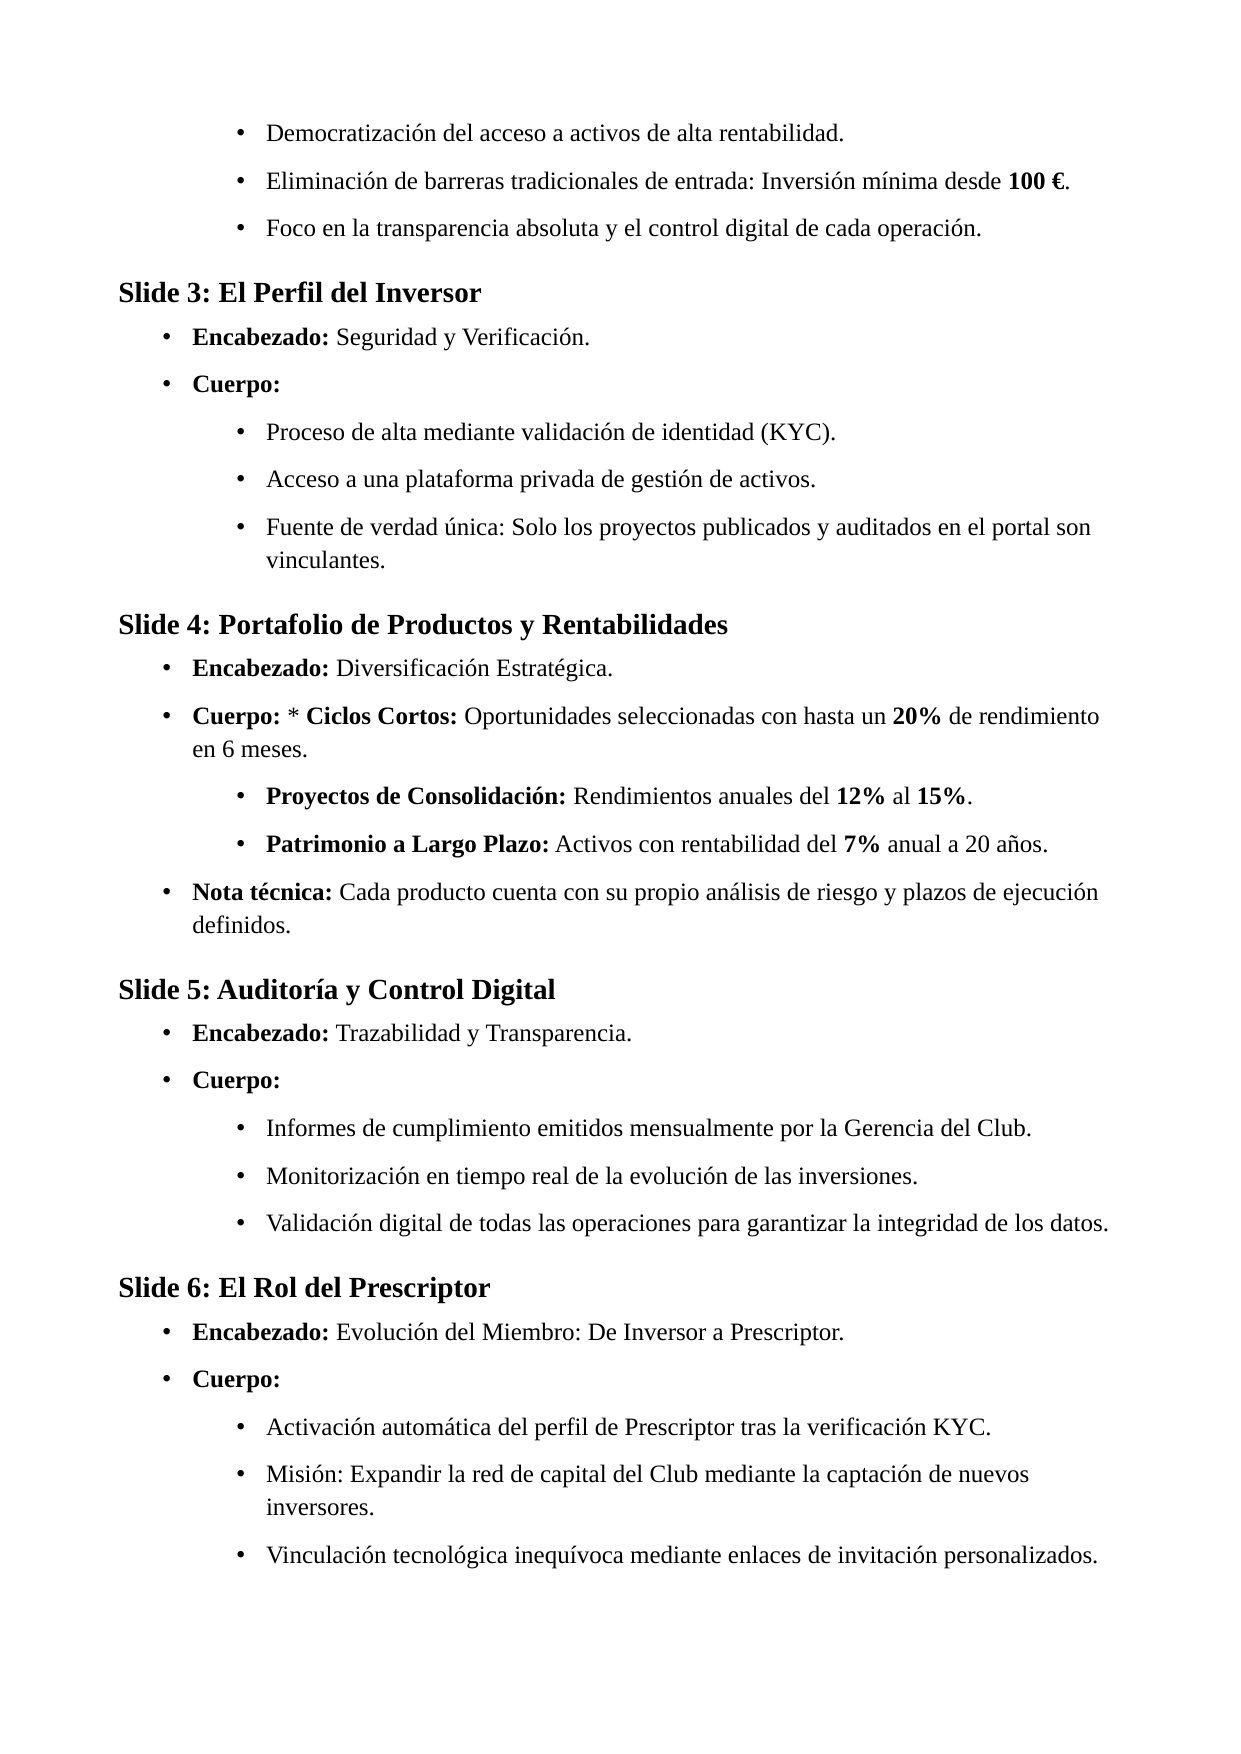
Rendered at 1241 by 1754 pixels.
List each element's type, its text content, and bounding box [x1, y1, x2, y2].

table_cell Esta estructura para Gamma está diseñada para proyectar la solidez institucional del Club, eliminando cualquier rastro de informalidad y centrándose en la transparencia técnica y el potencial de crecimiento patrimonial. Estructura de Presentación (10 Slides) Slide 1: Portada Institucional Título: Ecosistema de Inversión y Prescripción. Subtítulo: Construcción de patrimonio mediante activos auditados y redes colaborativas. Visual: Diseño limpio, corporativo, enfocado en conceptos de solidez y tecnología. Slide 2: Propósito y Visión del Club Encabezado: Un modelo de gestión patrimonial accesible. Cuerpo: Democratización del acceso a activos de alta rentabilidad. Eliminación de barreras tradicionales de entrada: Inversión mínima desde 100 €. Foco en la transparencia absoluta y el control digital de cada operación. Slide 3: El Perfil del Inversor Encabezado: Seguridad y Verificación. Cuerpo: Proceso de alta mediante validación de identidad (KYC). Acceso a una plataforma privada de gestión de activos. Fuente de verdad única: Solo los proyectos publicados y auditados en el portal son vinculantes. Slide 4: Portafolio de Productos y Rentabilidades Encabezado: Diversificación Estratégica. Cuerpo: * Ciclos Cortos: Oportunidades seleccionadas con hasta un 20% de rendimiento en 6 meses. Proyectos de Consolidación: Rendimientos anuales del 12% al 15%. Patrimonio a Largo Plazo: Activos con rentabilidad del 7% anual a 20 años. Nota técnica: Cada producto cuenta con su propio análisis de riesgo y plazos de ejecución definidos. Slide 5: Auditoría y Control Digital Encabezado: Trazabilidad y Transparencia. Cuerpo: Informes de cumplimiento emitidos mensualmente por la Gerencia del Club. Monitorización en tiempo real de la evolución de las inversiones. Validación digital de todas las operaciones para garantizar la integridad de los datos. Slide 6: El Rol del Prescriptor Encabezado: Evolución del Miembro: De Inversor a Prescriptor. Cuerpo: Activación automática del perfil de Prescriptor tras la verificación KYC. Misión: Expandir la red de capital del Club mediante la captación de nuevos inversores. Vinculación tecnológica inequívoca mediante enlaces de invitación personalizados. Slide 7: Modelo de Reparto de Beneficios Encabezado: Estructura de Incentivos por Captación. Cuerpo: Reparto directo sobre el capital aportado en tres niveles de herencia: | Nivel | Tipo de Relación | Porcentaje de Beneficio | | :--- | :--- | :--- | | Nivel 1 | Invitación Directa | 1% | | Nivel 2 | Red Indirecta | 0,5% | | Nivel 3 | Red Indirecta | 0,25% | Slide 8: Herramientas de Prospección y Formación Encabezado: Soporte Técnico para la Red. Cuerpo: Acceso a formación continua y bajo demanda sobre productos financieros. Argumentarios técnicos para la correcta segmentación de potenciales inversores. Gestión automatizada de la genealogía de la red mediante el enlace personal. Slide 9: Ética y Cumplimiento de la Red Encabezado: Rigor y Responsabilidad de Marca. Cuerpo: Prohibición de ofertas no publicadas en la plataforma oficial. Uso estricto del lenguaje técnico del Club (construcción de patrimonio, no gasto). Compromiso con la veracidad: La plataforma es el único aval de rentabilidades y condiciones. Slide 10: Siguientes Pasos y Activación Encabezado: Inicio de la Gestión Patrimonial. Cuerpo: Finalización del registro y proceso de KYC. Selección de la primera oportunidad de inversión (Ticket min. 100 €). Activación de herramientas de Prescriptor para el crecimiento de red. Cierre: "La solidez de un club se mide por la calidad de su información y la fuerza de su comunidad". ¿Te gustaría que desarrolle ahora el guion detallado (voz en off o notas de orador) para cada una de estas slides? [118, 118, 1122, 1588]
